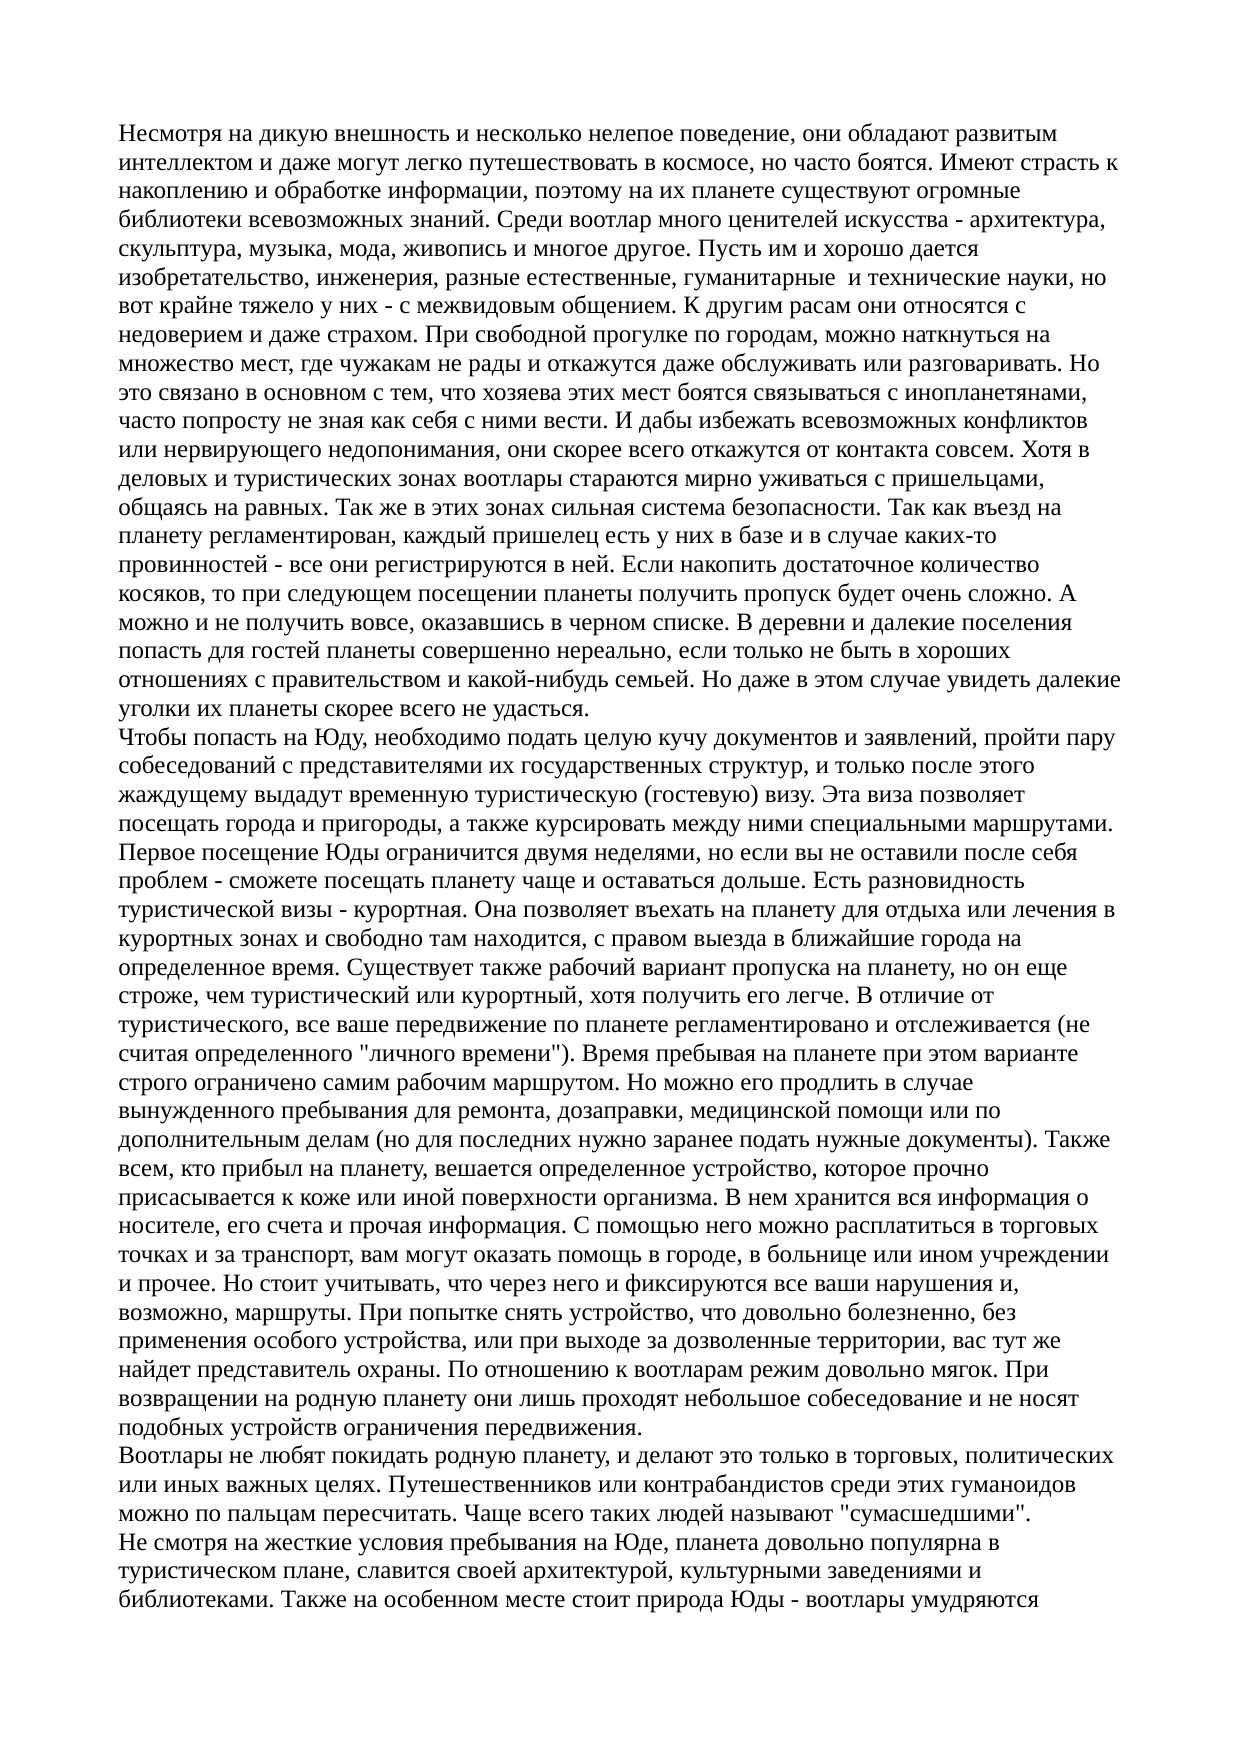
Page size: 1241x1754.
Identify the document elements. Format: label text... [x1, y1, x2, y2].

text Несмотря на дикую внешность и несколько нелепое поведение, они обладают развитым интеллектом и даже могут легко путешествовать в космосе, но часто боятся. Имеют страсть к накоплению и обработке информации, поэтому на их планете существуют огромные библиотеки всевозможных знаний. Среди воотлар много ценителей искусства - архитектура, скульптура, музыка, мода, живопись и многое другое. Пусть им и хорошо дается изобретательство, инженерия, разные естественные, гуманитарные и технические науки, но вот крайне тяжело у них - с межвидовым общением. К другим расам они относятся с недоверием и даже страхом. При свободной прогулке по городам, можно наткнуться на множество мест, где чужакам не рады и откажутся даже обслуживать или разговаривать. Но это связано в основном с тем, что хозяева этих мест боятся связываться с инопланетянами, часто попросту не зная как себя с ними вести. И дабы избежать всевозможных конфликтов или нервирующего недопонимания, они скорее всего откажутся от контакта совсем. Хотя в деловых и туристических зонах воотлары стараются мирно уживаться с пришельцами, общаясь на равных. Так же в этих зонах сильная система безопасности. Так как въезд на планету регламентирован, каждый пришелец есть у них в базе и в случае каких-то провинностей - все они регистрируются в ней. Если накопить достаточное количество косяков, то при следующем посещении планеты получить пропуск будет очень сложно. А можно и не получить вовсе, оказавшись в черном списке. В деревни и далекие поселения попасть для гостей планеты совершенно нереально, если только не быть в хороших отношениях с правительством и какой-нибудь семьей. Но даже в этом случае увидеть далекие уголки их планеты скорее всего не удасться. [118, 118, 1122, 722]
text Воотлары не любят покидать родную планету, и делают это только в торговых, политических или иных важных целях. Путешественников или контрабандистов среди этих гуманоидов можно по пальцам пересчитать. Чаще всего таких людей называют "сумасшедшими". [118, 1441, 1122, 1527]
text Чтобы попасть на Юду, необходимо подать целую кучу документов и заявлений, пройти пару собеседований с представителями их государственных структур, и только после этого жаждущему выдадут временную туристическую (гостевую) визу. Эта виза позволяет посещать города и пригороды, а также курсировать между ними специальными маршрутами. Первое посещение Юды ограничится двумя неделями, но если вы не оставили после себя проблем - сможете посещать планету чаще и оставаться дольше. Есть разновидность туристической визы - курортная. Она позволяет въехать на планету для отдыха или лечения в курортных зонах и свободно там находится, с правом выезда в ближайшие города на определенное время. Существует также рабочий вариант пропуска на планету, но он еще строже, чем туристический или курортный, хотя получить его легче. В отличие от туристического, все ваше передвижение по планете регламентировано и отслеживается (не считая определенного "личного времени"). Время пребывая на планете при этом варианте строго ограничено самим рабочим маршрутом. Но можно его продлить в случае вынужденного пребывания для ремонта, дозаправки, медицинской помощи или по дополнительным делам (но для последних нужно заранее подать нужные документы). Также всем, кто прибыл на планету, вешается определенное устройство, которое прочно присасывается к коже или иной поверхности организма. В нем хранится вся информация о носителе, его счета и прочая информация. С помощью него можно расплатиться в торговых точках и за транспорт, вам могут оказать помощь в городе, в больнице или ином учреждении и прочее. Но стоит учитывать, что через него и фиксируются все ваши нарушения и, возможно, маршруты. При попытке снять устройство, что довольно болезненно, без применения особого устройства, или при выходе за дозволенные территории, вас тут же найдет представитель охраны. По отношению к воотларам режим довольно мягок. При возвращении на родную планету они лишь проходят небольшое собеседование и не носят подобных устройств ограничения передвижения. [118, 722, 1122, 1441]
text Не смотря на жесткие условия пребывания на Юде, планета довольно популярна в туристическом плане, славится своей архитектурой, культурными заведениями и библиотеками. Также на особенном месте стоит природа Юды - воотлары умудряются [118, 1527, 1122, 1613]
